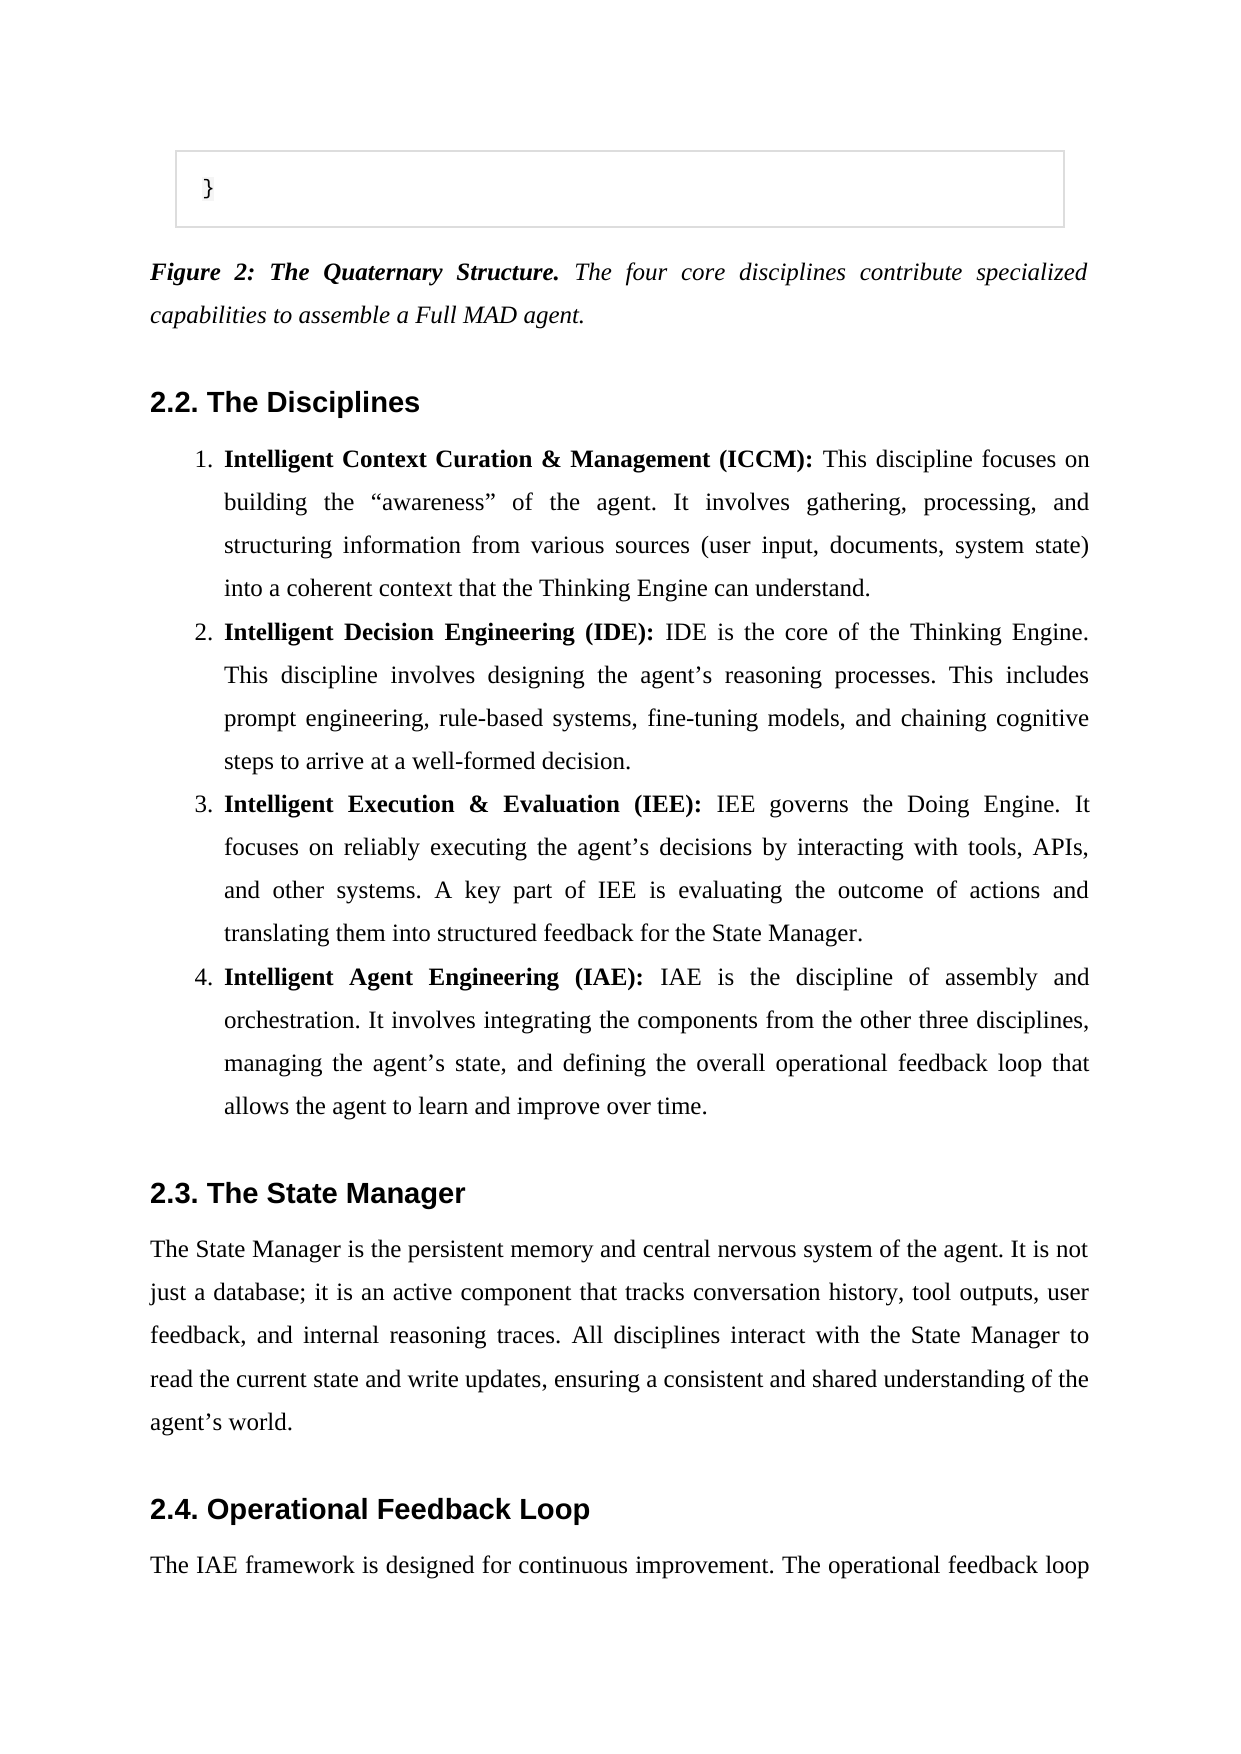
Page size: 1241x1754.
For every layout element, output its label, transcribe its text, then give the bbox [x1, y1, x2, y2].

text Figure 2: The Quaternary Structure. The four core disciplines contribute specialized capabilities to assemble a Full MAD agent. [150, 257, 1090, 329]
text The State Manager is the persistent memory and central nervous system of the agent. It is not just a database; it is an active component that tracks conversation history, tool outputs, user feedback, and internal reasoning traces. All disciplines interact with the State Manager to read the current state and write updates, ensuring a consistent and shared understanding of the agent’s world. [150, 1234, 1090, 1436]
text } [177, 152, 1063, 226]
list Intelligent Decision Engineering (IDE): IDE is the core of the Thinking Engine. This discipline involves designing the agent’s reasoning processes. This includes prompt engineering, rule-based systems, fine-tuning models, and chaining cognitive steps to arrive at a well-formed decision. [194, 617, 1090, 775]
subtitle 2.2. The Disciplines [150, 385, 1090, 419]
text The IAE framework is designed for continuous improvement. The operational feedback loop [150, 1550, 1090, 1579]
list Intelligent Execution & Evaluation (IEE): IEE governs the Doing Engine. It focuses on reliably executing the agent’s decisions by interacting with tools, APIs, and other systems. A key part of IEE is evaluating the outcome of actions and translating them into structured feedback for the State Manager. [194, 789, 1090, 947]
subtitle 2.3. The State Manager [150, 1176, 1090, 1209]
list Intelligent Agent Engineering (IAE): IAE is the discipline of assembly and orchestration. It involves integrating the components from the other three disciplines, managing the agent’s state, and defining the overall operational feedback loop that allows the agent to learn and improve over time. [194, 962, 1090, 1120]
list Intelligent Context Curation & Management (ICCM): This discipline focuses on building the “awareness” of the agent. It involves gathering, processing, and structuring information from various sources (user input, documents, system state) into a coherent context that the Thinking Engine can understand. [194, 444, 1090, 602]
subtitle 2.4. Operational Feedback Loop [150, 1492, 1090, 1525]
